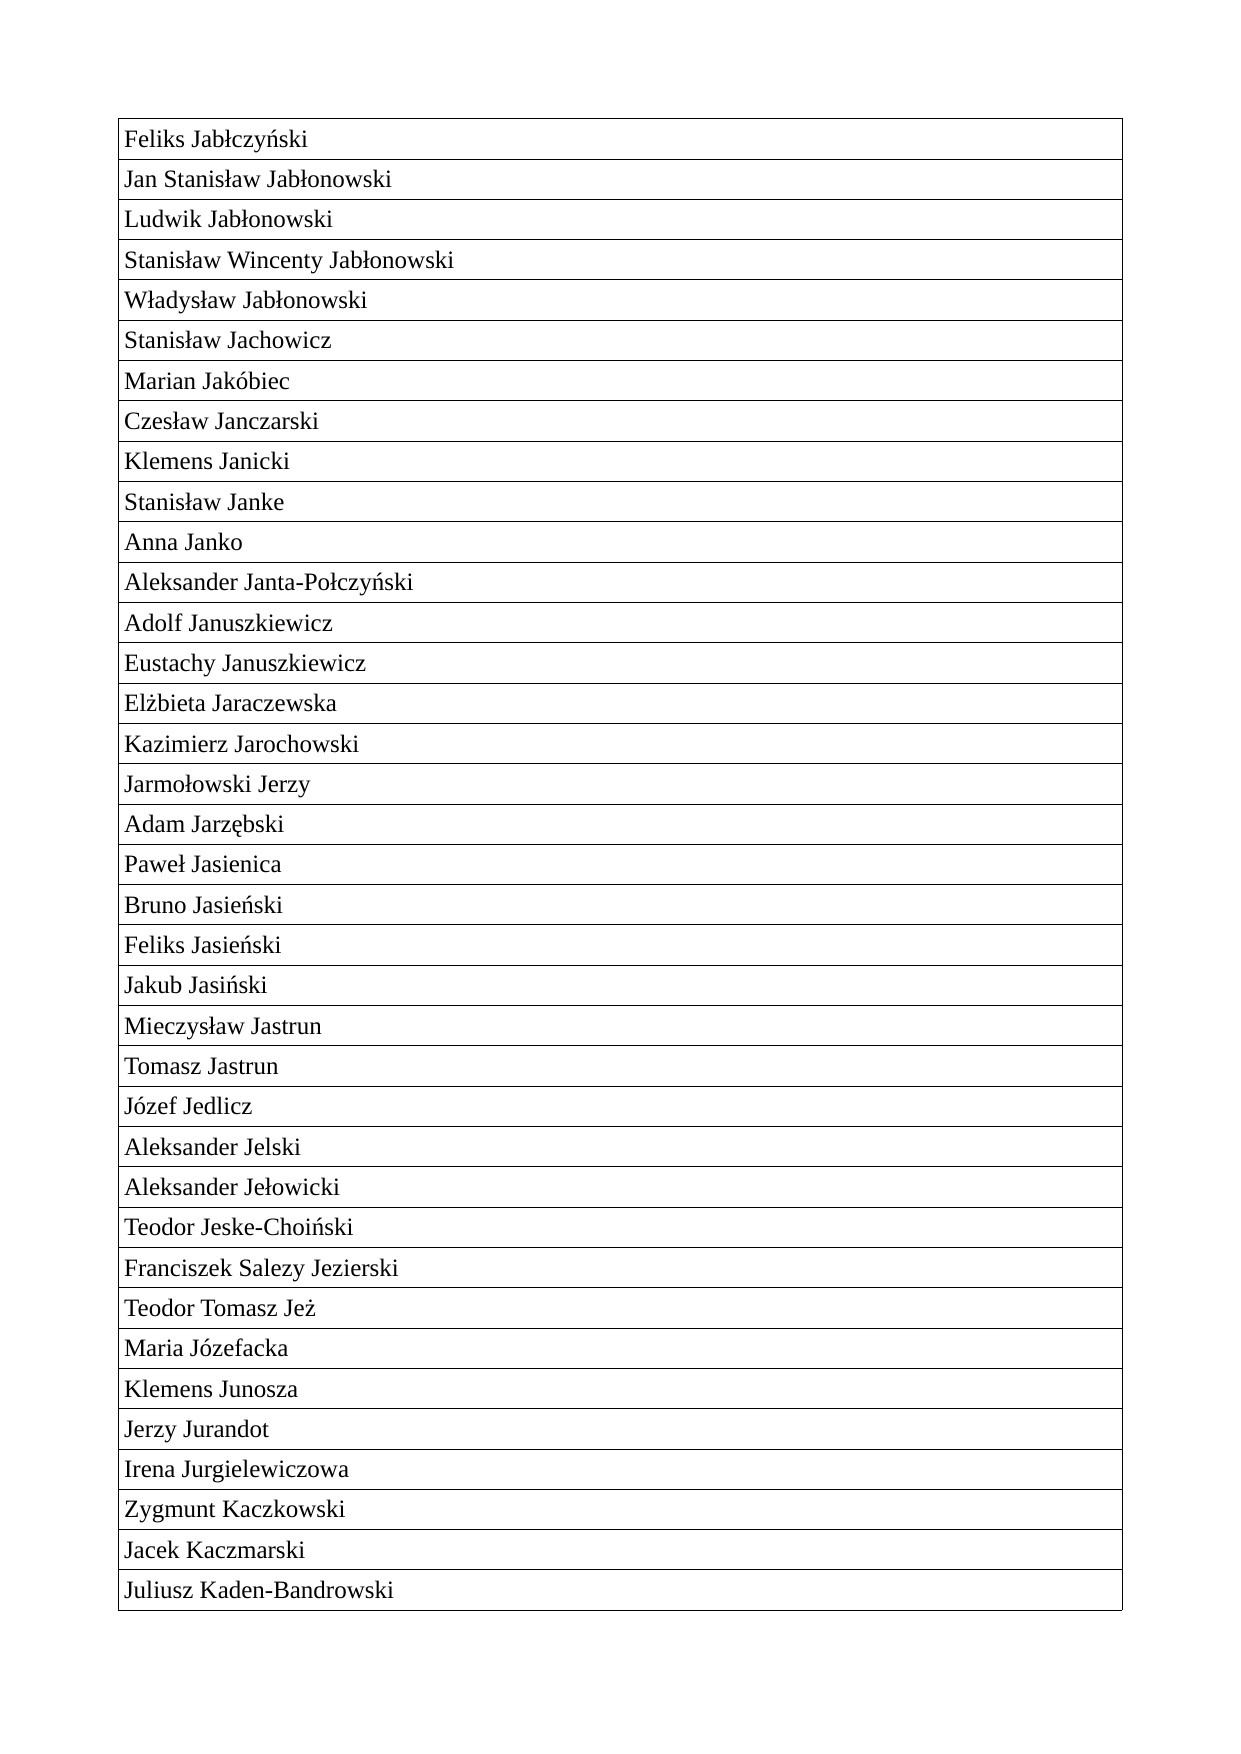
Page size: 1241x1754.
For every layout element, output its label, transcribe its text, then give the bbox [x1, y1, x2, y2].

table_cell Adolf Januszkiewicz [119, 603, 620, 642]
table_cell [620, 684, 1122, 723]
table_cell [620, 885, 1122, 924]
table_cell Stanisław Janke [119, 482, 620, 521]
table_cell Paweł Jasienica [119, 845, 620, 884]
table_cell Zygmunt Kaczkowski [119, 1490, 620, 1529]
table_cell [620, 361, 1122, 400]
table_cell Jakub Jasiński [119, 966, 620, 1005]
table_cell [620, 563, 1122, 602]
table_cell [620, 1208, 1122, 1247]
table_cell Feliks Jabłczyński [119, 119, 620, 158]
table_cell [620, 200, 1122, 239]
table_cell Stanisław Wincenty Jabłonowski [119, 240, 620, 279]
table_cell Aleksander Jełowicki [119, 1167, 620, 1207]
table_cell [620, 321, 1122, 360]
table_cell [620, 522, 1122, 562]
table_cell [620, 603, 1122, 642]
table_cell Klemens Junosza [119, 1369, 620, 1408]
table_cell Maria Józefacka [119, 1329, 620, 1368]
table_cell [620, 240, 1122, 279]
table_cell [620, 1006, 1122, 1045]
table_cell Józef Jedlicz [119, 1087, 620, 1126]
table_cell [620, 1248, 1122, 1287]
table_cell Jarmołowski Jerzy [119, 764, 620, 803]
table_cell [620, 724, 1122, 763]
table_cell Teodor Tomasz Jeż [119, 1288, 620, 1327]
table_cell [620, 1087, 1122, 1126]
table_cell [620, 643, 1122, 682]
table_cell Stanisław Jachowicz [119, 321, 620, 360]
table_cell [620, 442, 1122, 481]
table_cell Ludwik Jabłonowski [119, 200, 620, 239]
table_cell [620, 1167, 1122, 1207]
table_cell [620, 845, 1122, 884]
table_cell [620, 1530, 1122, 1569]
table_cell [620, 1450, 1122, 1489]
table_cell Jerzy Jurandot [119, 1409, 620, 1448]
table_cell Elżbieta Jaraczewska [119, 684, 620, 723]
table_cell Feliks Jasieński [119, 925, 620, 965]
table_cell Juliusz Kaden-Bandrowski [119, 1570, 620, 1610]
table_cell Władysław Jabłonowski [119, 280, 620, 320]
table_cell Anna Janko [119, 522, 620, 562]
table_cell [620, 1329, 1122, 1368]
table_cell Czesław Janczarski [119, 401, 620, 441]
table_cell Kazimierz Jarochowski [119, 724, 620, 763]
table_cell Bruno Jasieński [119, 885, 620, 924]
table_cell [620, 401, 1122, 441]
table_cell Aleksander Janta-Połczyński [119, 563, 620, 602]
table_cell Mieczysław Jastrun [119, 1006, 620, 1045]
table_cell Teodor Jeske-Choiński [119, 1208, 620, 1247]
table_cell [620, 280, 1122, 320]
table_cell [620, 482, 1122, 521]
table_cell [620, 160, 1122, 199]
table_cell Marian Jakóbiec [119, 361, 620, 400]
table_cell [620, 966, 1122, 1005]
table_cell Irena Jurgielewiczowa [119, 1450, 620, 1489]
table_cell Tomasz Jastrun [119, 1046, 620, 1086]
table_cell Franciszek Salezy Jezierski [119, 1248, 620, 1287]
table_cell Adam Jarzębski [119, 805, 620, 844]
table_cell [620, 805, 1122, 844]
table_cell Klemens Janicki [119, 442, 620, 481]
table_cell [620, 1409, 1122, 1448]
table_cell [620, 1127, 1122, 1166]
table_cell Eustachy Januszkiewicz [119, 643, 620, 682]
table_cell Aleksander Jelski [119, 1127, 620, 1166]
table_cell [620, 764, 1122, 803]
table_cell Jan Stanisław Jabłonowski [119, 160, 620, 199]
table_cell [620, 925, 1122, 965]
table_cell [620, 1046, 1122, 1086]
table_cell Jacek Kaczmarski [119, 1530, 620, 1569]
table_cell [620, 119, 1122, 158]
table_cell [620, 1288, 1122, 1327]
table_cell [620, 1570, 1122, 1610]
table_cell [620, 1490, 1122, 1529]
table_cell [620, 1369, 1122, 1408]
